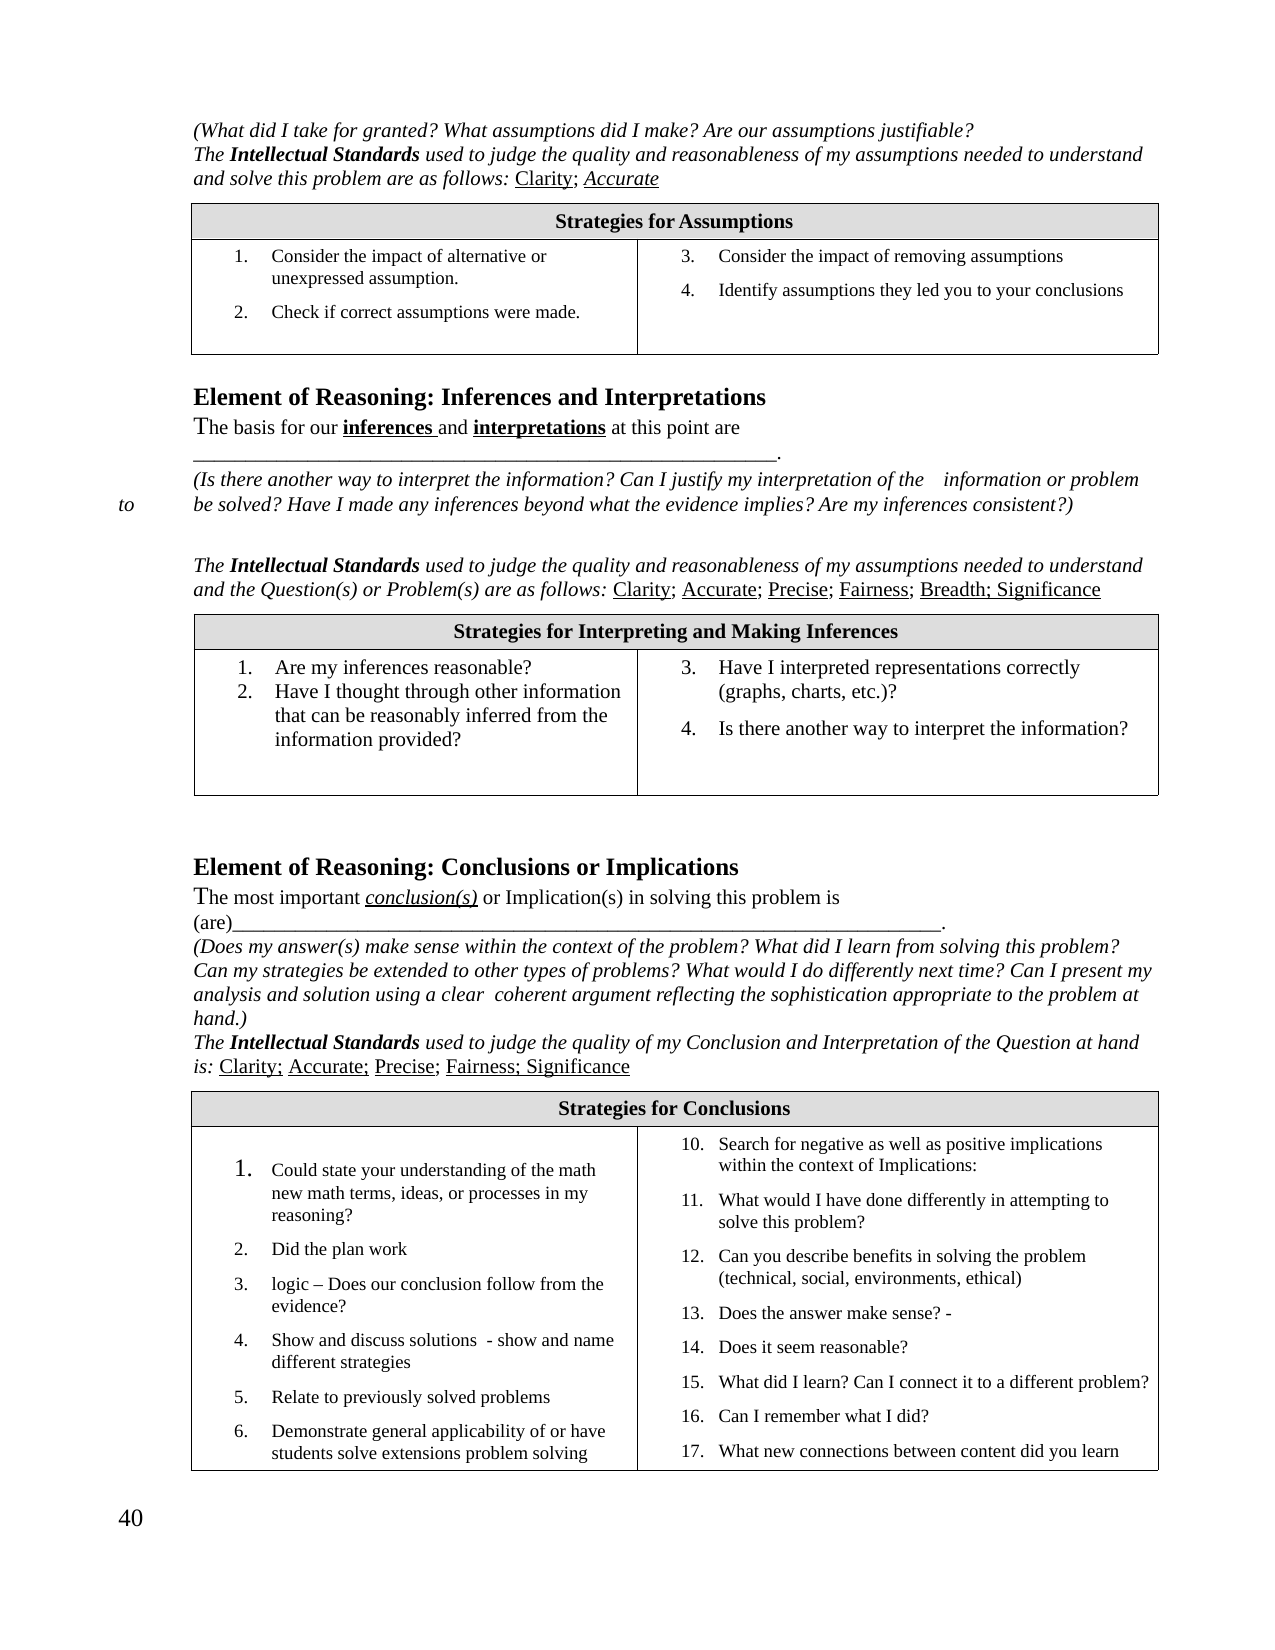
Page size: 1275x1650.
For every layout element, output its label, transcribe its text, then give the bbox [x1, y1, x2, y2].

text The Intellectual Standards used to judge the quality and reasonableness of my assumptions needed to understand and solve this problem are as follows: Clarity; Accurate [118, 142, 1157, 190]
table_header Strategies for Interpreting and Making Inferences [195, 615, 1158, 649]
table_cell Search for negative as well as positive implications within the context of Implications: What would I have done differently in attempting to solve this problem? Can you describe benefits in solving the problem (technical, social, environments, ethical) Does the answer make sense? - Does it seem reasonable? What did I learn? Can I connect it to a different problem? Can I remember what I did? What new connections between content did you learn from solving the problem? Can you interpret your work in a practical or meaningful way? Was the solution a surprise? Does it seem reasonable? Why/why not? Analyze the process to understand important contributors Accuracy – How could we check on the answer? Evaluate the effects – standardize the process correct assumptions made? Work backward up the model one step at a time if it was not effective Can you check the result? Does the argument make sense? Did you answer all parts of the problem? [638, 1127, 1158, 1469]
table_cell Have I interpreted representations correctly (graphs, charts, etc.)? Is there another way to interpret the information? [638, 650, 1158, 794]
table_cell Consider the impact of removing assumptions Identify assumptions they led you to your conclusions [638, 240, 1158, 353]
text (Is there another way to interpret the information? Can I justify my interpretation of the information or problem to be solved? Have I made any inferences beyond what the evidence implies? Are my inferences consistent?) [118, 464, 1157, 516]
text The Intellectual Standards used to judge the quality of my Conclusion and Interpretation of the Question at hand is: Clarity; Accurate; Precise; Fairness; Significance [118, 1030, 1157, 1078]
text Element of Reasoning: Inferences and Interpretations [118, 382, 1157, 411]
table_cell Could state your understanding of the math new math terms, ideas, or processes in my reasoning? Did the plan work logic – Does our conclusion follow from the evidence? Show and discuss solutions - show and name different strategies Relate to previously solved problems Demonstrate general applicability of or have students solve extensions problem solving strategies Discuss special features, e.g. pictures – show how features may influence approach Verify conclusion in different ways – different pathway Can I make well-reasoned conclusions and solutions – testing them against relevant criteria and standards [192, 1127, 637, 1469]
text Element of Reasoning: Conclusions or Implications [118, 852, 1157, 881]
table_cell Are my inferences reasonable? Have I thought through other information that can be reasonably inferred from the information provided? [195, 650, 637, 794]
table_header Strategies for Conclusions [192, 1092, 1158, 1126]
text (What did I take for granted? What assumptions did I make? Are our assumptions justifiable? [118, 118, 1157, 142]
table_cell Consider the impact of alternative or unexpressed assumption. Check if correct assumptions were made. [192, 240, 637, 353]
text (Does my answer(s) make sense within the context of the problem? What did I learn from solving this problem? Can my strategies be extended to other types of problems? What would I do differently next time? Can I present my analysis and solution using a clear coherent argument reflecting the sophistication appropriate to the problem at hand.) [118, 934, 1157, 1030]
text The Intellectual Standards used to judge the quality and reasonableness of my assumptions needed to understand and the Question(s) or Problem(s) are as follows: Clarity; Accurate; Precise; Fairness; Breadth; Significance [118, 553, 1157, 601]
text The basis for our inferences and interpretations at this point are ________________________________________________________. [118, 411, 1157, 464]
table_header Strategies for Assumptions [192, 204, 1158, 238]
text The most important conclusion(s) or Implication(s) in solving this problem is (are)____________________________________________________________________. [118, 881, 1157, 934]
